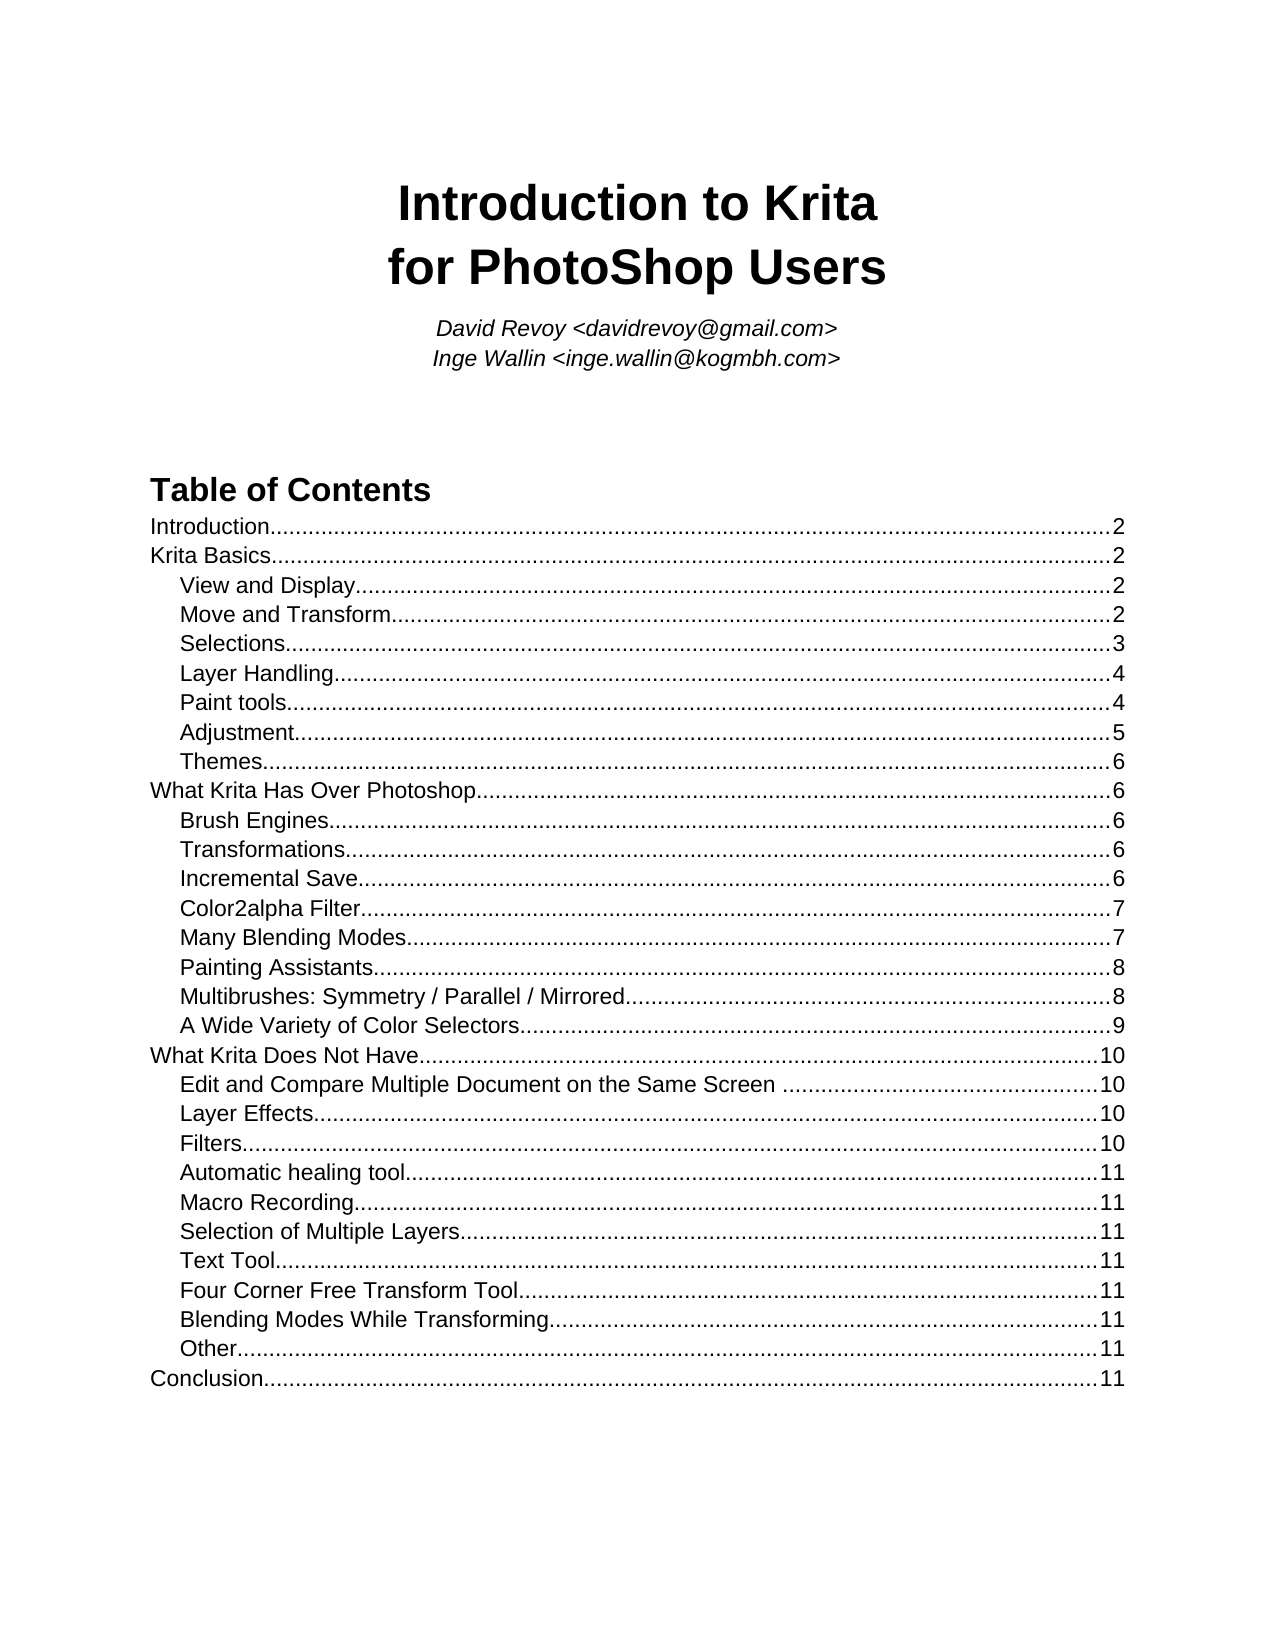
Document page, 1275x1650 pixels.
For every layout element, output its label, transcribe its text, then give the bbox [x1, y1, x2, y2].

text Text Tool 11 [179, 1248, 1125, 1274]
text Transformations 6 [179, 837, 1125, 862]
text Multibrushes: Symmetry / Parallel / Mirrored 8 [179, 984, 1125, 1009]
text Themes 6 [179, 749, 1125, 774]
text Other 11 [179, 1336, 1125, 1362]
text Automatic healing tool 11 [179, 1160, 1125, 1186]
text Selections 3 [179, 631, 1125, 657]
subtitle Table of Contents [150, 471, 1125, 508]
text David Revoy <davidrevoy@gmail.com> Inge Wallin <inge.wallin@kogmbh.com> [150, 316, 1125, 371]
text Conclusion 11 [150, 1366, 1125, 1391]
text Selection of Multiple Layers 11 [179, 1219, 1125, 1244]
text Paint tools 4 [179, 690, 1125, 716]
text Incremental Save 6 [179, 866, 1125, 892]
text A Wide Variety of Color Selectors 9 [179, 1013, 1125, 1039]
text Layer Handling 4 [179, 661, 1125, 686]
text Four Corner Free Transform Tool 11 [179, 1277, 1125, 1303]
text Introduction 2 [150, 514, 1125, 539]
text Macro Recording 11 [179, 1189, 1125, 1215]
text Blending Modes While Transforming 11 [179, 1307, 1125, 1332]
text What Krita Does Not Have 10 [150, 1042, 1125, 1068]
text Krita Basics 2 [150, 543, 1125, 569]
text Brush Engines 6 [179, 807, 1125, 833]
text Layer Effects 10 [179, 1101, 1125, 1127]
text Edit and Compare Multiple Document on the Same Screen 10 [179, 1072, 1125, 1097]
text Filters 10 [179, 1131, 1125, 1156]
text Many Blending Modes 7 [179, 925, 1125, 951]
subtitle Introduction to Krita for PhotoShop Users [150, 175, 1125, 295]
text Move and Transform 2 [179, 602, 1125, 627]
text View and Display 2 [179, 572, 1125, 598]
text Adjustment 5 [179, 719, 1125, 745]
text What Krita Has Over Photoshop 6 [150, 778, 1125, 804]
text Color2alpha Filter 7 [179, 896, 1125, 921]
text Painting Assistants 8 [179, 954, 1125, 980]
